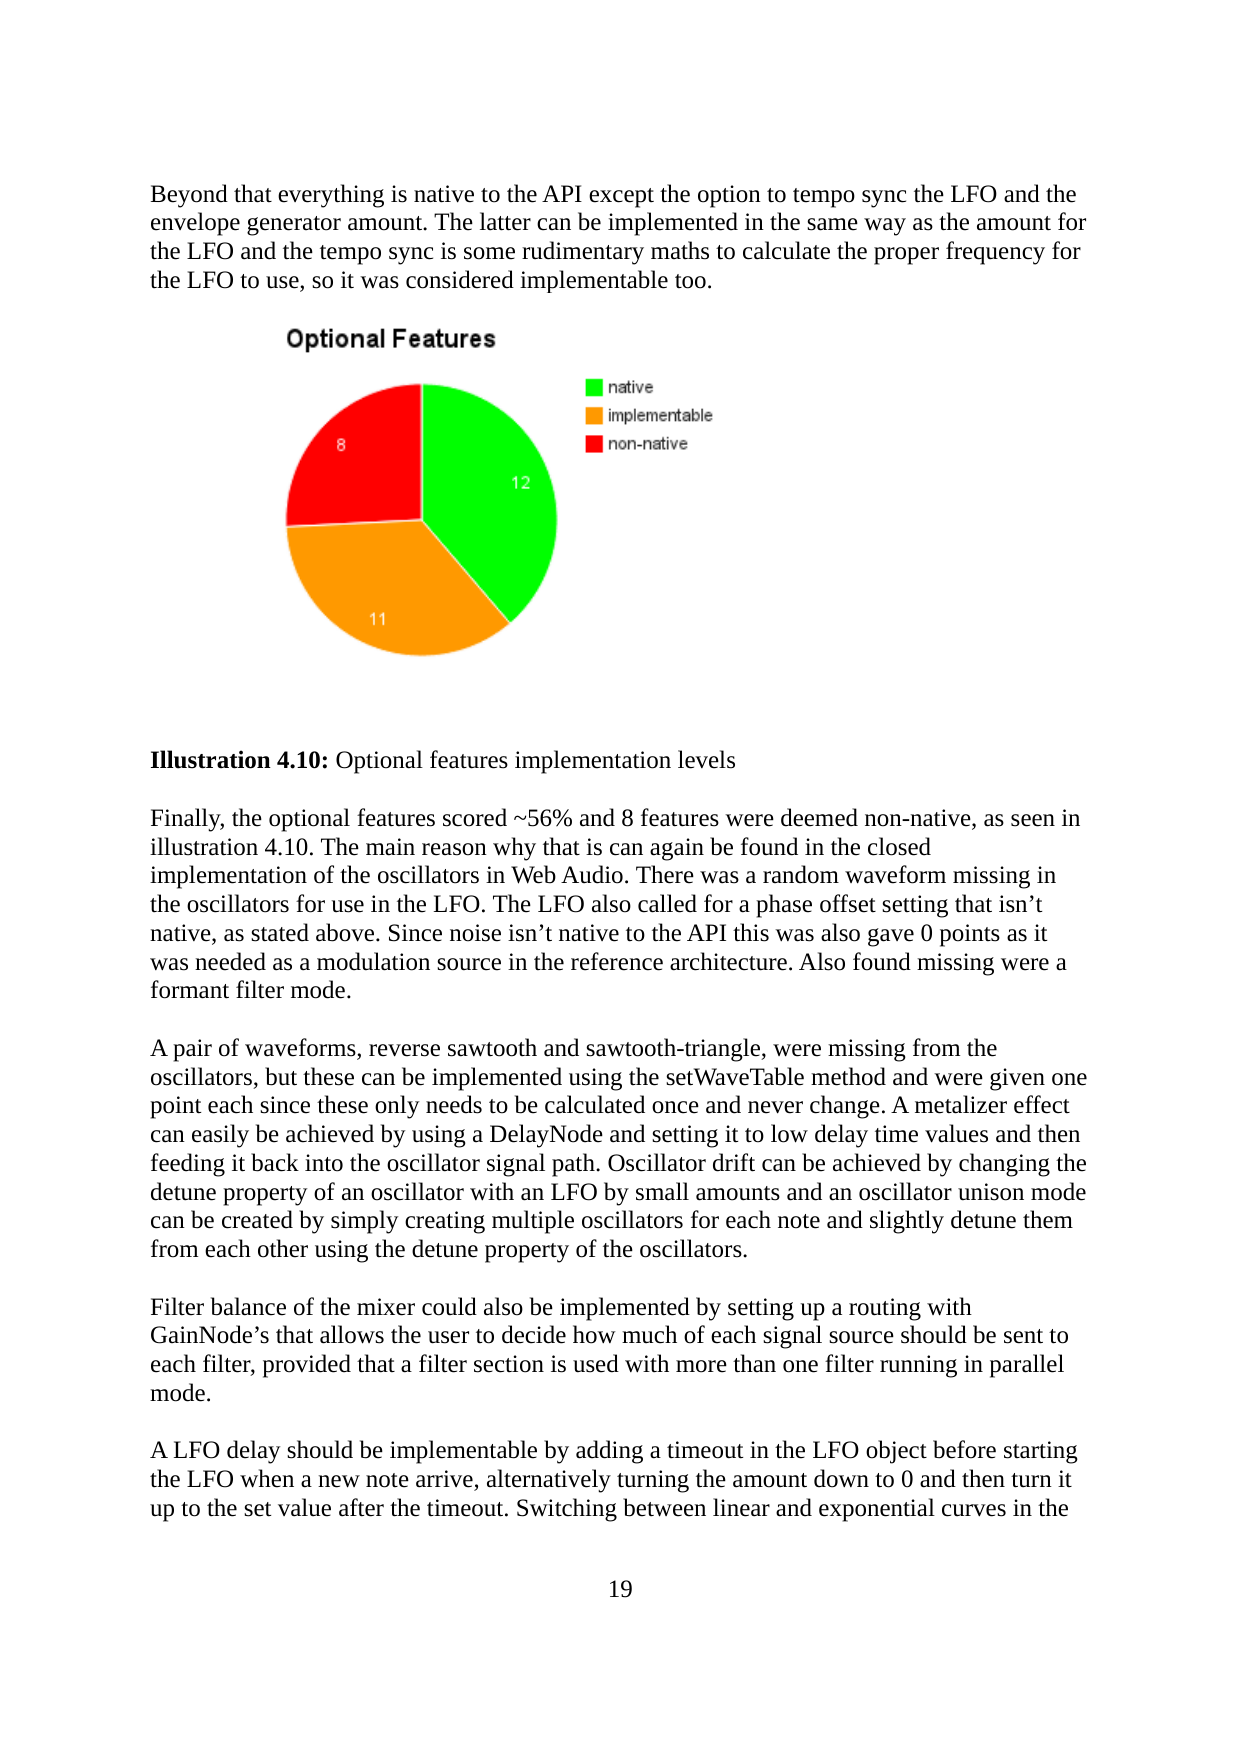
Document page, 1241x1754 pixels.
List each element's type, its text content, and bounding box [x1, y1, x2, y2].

text A LFO delay should be implementable by adding a timeout in the LFO object before starting the LFO when a new note arrive, alternatively turning the amount down to 0 and then turn it up to the set value after the timeout. Switching between linear and exponential curves in the [150, 1435, 1090, 1522]
text Beyond that everything is native to the API except the option to tempo sync the LFO and the envelope generator amount. The latter can be implemented in the same way as the amount for the LFO and the tempo sync is some rudimentary maths to calculate the proper frequency for the LFO to use, so it was considered implementable too. [150, 179, 1090, 294]
text Filter balance of the mixer could also be implemented by setting up a routing with GainNode’s that allows the user to decide how much of each signal source should be sent to each filter, provided that a filter section is used with more than one filter running in parallel mode. [150, 1292, 1090, 1407]
picture [150, 293, 861, 746]
text Illustration 4.10: Optional features implementation levels [150, 745, 1090, 774]
text A pair of waveforms, reverse sawtooth and sawtooth-triangle, were missing from the oscillators, but these can be implemented using the setWaveTable method and were given one point each since these only needs to be calculated once and never change. A metalizer effect can easily be achieved by using a DelayNode and setting it to low delay time values and then feeding it back into the oscillator signal path. Oscillator drift can be achieved by changing the detune property of an oscillator with an LFO by small amounts and an oscillator unison mode can be created by simply creating multiple oscillators for each note and slightly detune them from each other using the detune property of the oscillators. [150, 1033, 1090, 1263]
text Finally, the optional features scored ~56% and 8 features were deemed non-native, as seen in illustration 4.10. The main reason why that is can again be found in the closed implementation of the oscillators in Web Audio. There was a random waveform missing in the oscillators for use in the LFO. The LFO also called for a phase offset setting that isn’t native, as stated above. Since noise isn’t native to the API this was also gave 0 points as it was needed as a modulation source in the reference architecture. Also found missing were a formant filter mode. [150, 803, 1090, 1004]
